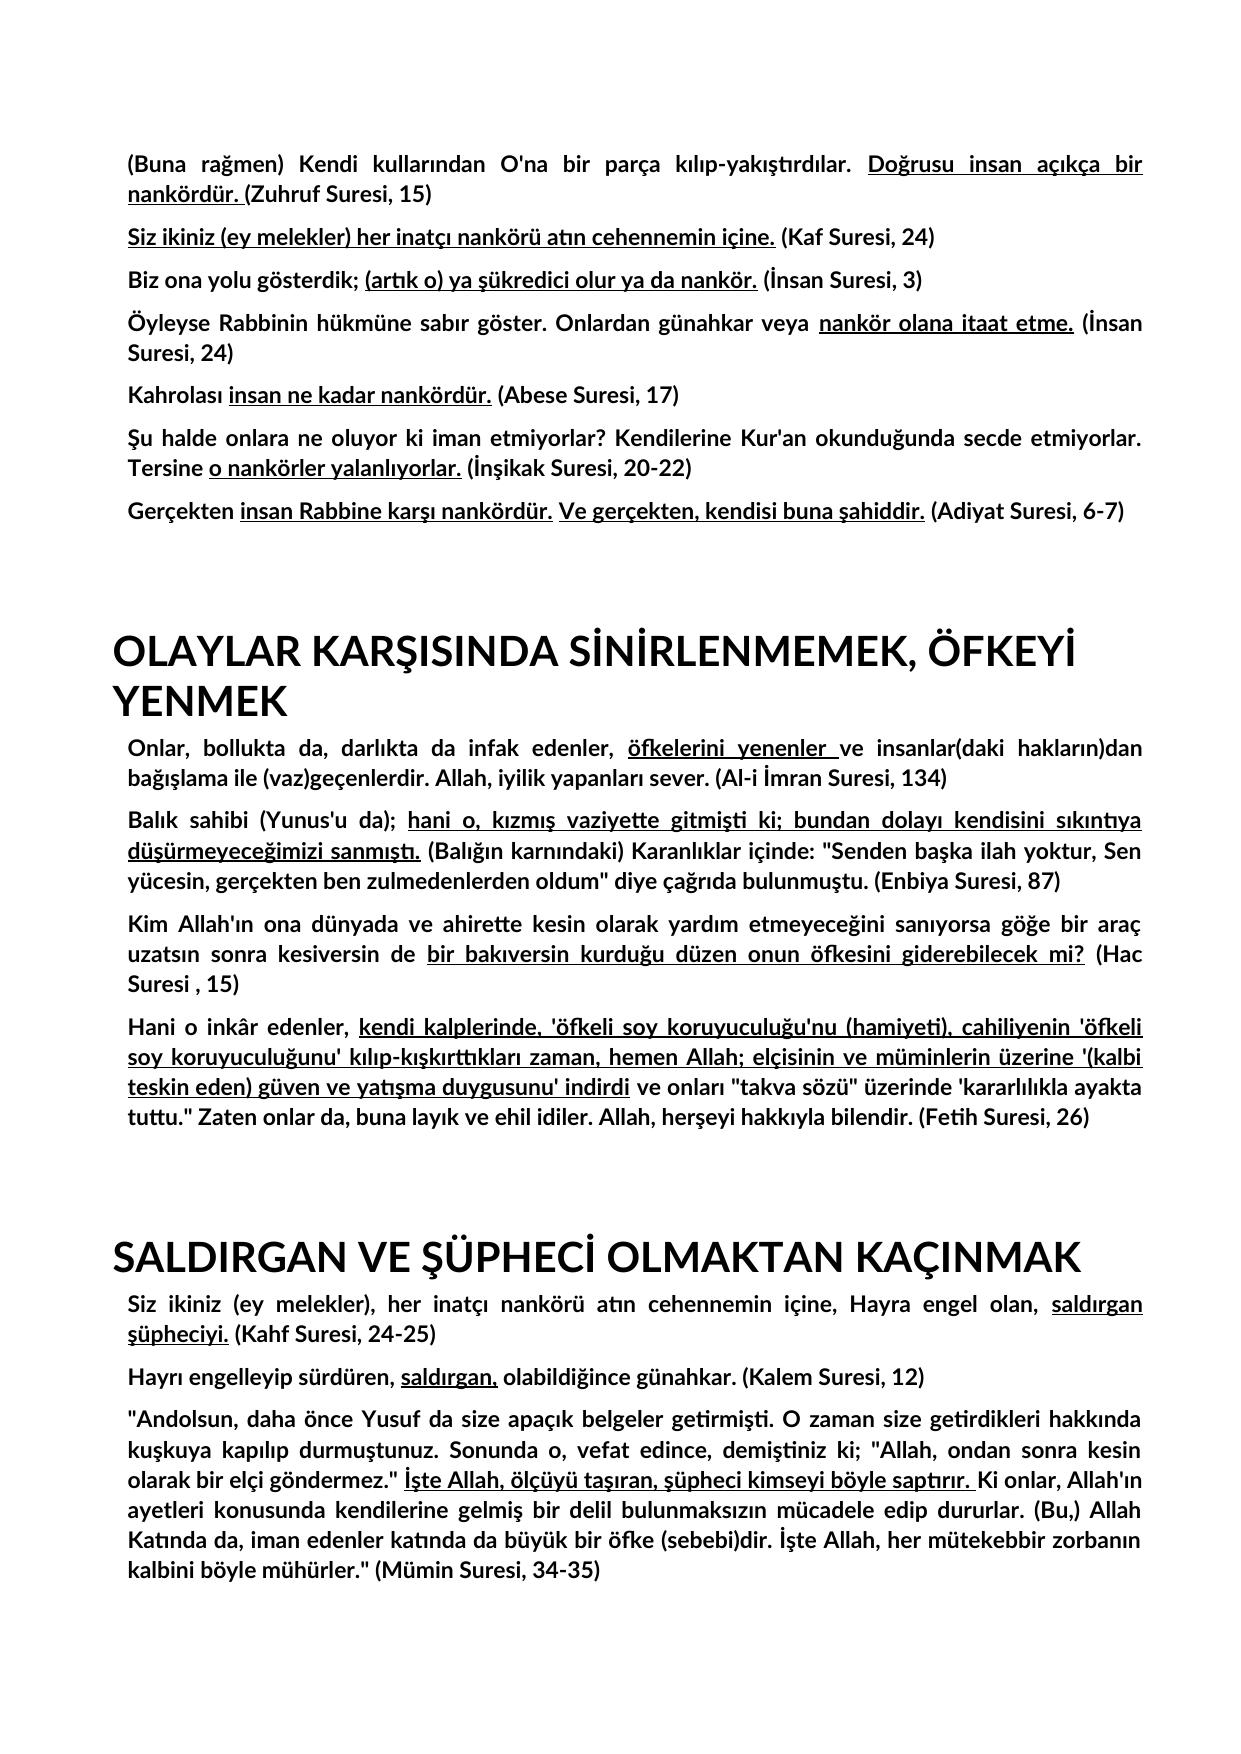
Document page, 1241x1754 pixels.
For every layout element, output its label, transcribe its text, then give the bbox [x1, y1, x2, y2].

text Öyleyse Rabbinin hükmüne sabır göster. Onlardan günahkar veya nankör olana itaat etme. (İnsan Suresi, 24) [127, 308, 1143, 366]
text Kahrolası insan ne kadar nankördür. (Abese Suresi, 17) [127, 381, 1143, 409]
text Siz ikiniz (ey melekler), her inatçı nankörü atın cehennemin içine, Hayra engel olan, saldırgan şüpheciyi. (Kahf Suresi, 24-25) [127, 1289, 1143, 1347]
text Biz ona yolu gösterdik; (artık o) ya şükredici olur ya da nankör. (İnsan Suresi, 3) [127, 266, 1143, 293]
text teskin eden) güven ve yatışma duygusunu' indirdi ve onları "takva sözü" üzerinde 'kararlılıkla ayakta tuttu." Zaten onlar da, buna layık ve ehil idiler. Allah, herşeyi hakkıyla bilendir. (Fetih Suresi, 26) [127, 1068, 1143, 1131]
text Balık sahibi (Yunus'u da); hani o, kızmış vaziyette gitmişti ki; bundan dolayı kendisini sıkıntıya düşürmeyeceğimizi sanmıştı. (Balığın karnındaki) Karanlıklar içinde: "Senden başka ilah yoktur, Sen yücesin, gerçekten ben zulmedenlerden oldum" diye çağrıda bulunmuştu. (Enbiya Suresi, 87) [127, 806, 1143, 894]
text Kim Allah'ın ona dünyada ve ahirette kesin olarak yardım etmeyeceğini sanıyorsa göğe bir araç uzatsın sonra kesiversin de bir bakıversin kurduğu düzen onun öfkesini giderebilecek mi? (Hac Suresi , 15) [127, 909, 1143, 997]
text Gerçekten insan Rabbine karşı nankördür. Ve gerçekten, kendisi buna şahiddir. (Adiyat Suresi, 6-7) [127, 497, 1143, 524]
text Onlar, bollukta da, darlıkta da infak edenler, öfkelerini yenenler ve insanlar(daki hakların)dan bağışlama ile (vaz)geçenlerdir. Allah, iyilik yapanları sever. (Al-i İmran Suresi, 134) [127, 733, 1143, 791]
text Hani o inkâr edenler, kendi kalplerinde, 'öfkeli soy koruyuculuğu'nu (hamiyeti), cahiliyenin 'öfkeli soy koruyuculuğunu' kılıp-kışkırttıkları zaman, hemen Allah; elçisinin ve müminlerin üzerine '(kalbi [127, 1012, 1143, 1067]
text Şu halde onlara ne oluyor ki iman etmiyorlar? Kendilerine Kur'an okunduğunda secde etmiyorlar. Tersine o nankörler yalanlıyorlar. (İnşikak Suresi, 20-22) [127, 424, 1143, 482]
text Hayrı engelleyip sürdüren, saldırgan, olabildiğince günahkar. (Kalem Suresi, 12) [127, 1362, 1143, 1390]
text Siz ikiniz (ey melekler) her inatçı nankörü atın cehennemin içine. (Kaf Suresi, 24) [127, 223, 1143, 250]
text "Andolsun, daha önce Yusuf da size apaçık belgeler getirmişti. O zaman size getirdikleri hakkında kuşkuya kapılıp durmuştunuz. Sonunda o, vefat edince, demiştiniz ki; "Allah, ondan sonra kesin olarak bir elçi göndermez." İşte Allah, ölçüyü taşıran, şüpheci kimseyi böyle saptırır. Ki onlar, Allah'ın ayetleri konusunda kendilerine gelmiş bir delil bulunmaksızın mücadele edip dururlar. (Bu,) Allah Katında da, iman edenler katında da büyük bir öfke (sebebi)dir. İşte Allah, her mütekebbir zorbanın kalbini böyle mühürler." (Mümin Suresi, 34-35) [127, 1405, 1143, 1584]
text (Buna rağmen) Kendi kullarından O'na bir parça kılıp-yakıştırdılar. Doğrusu insan açıkça bir nankördür. (Zuhruf Suresi, 15) [127, 150, 1143, 208]
subtitle SALDIRGAN VE ŞÜPHECİ OLMAKTAN KAÇINMAK [112, 1231, 1165, 1281]
subtitle OLAYLAR KARŞISINDA SİNİRLENMEMEK, ÖFKEYİ YENMEK [112, 625, 1165, 725]
